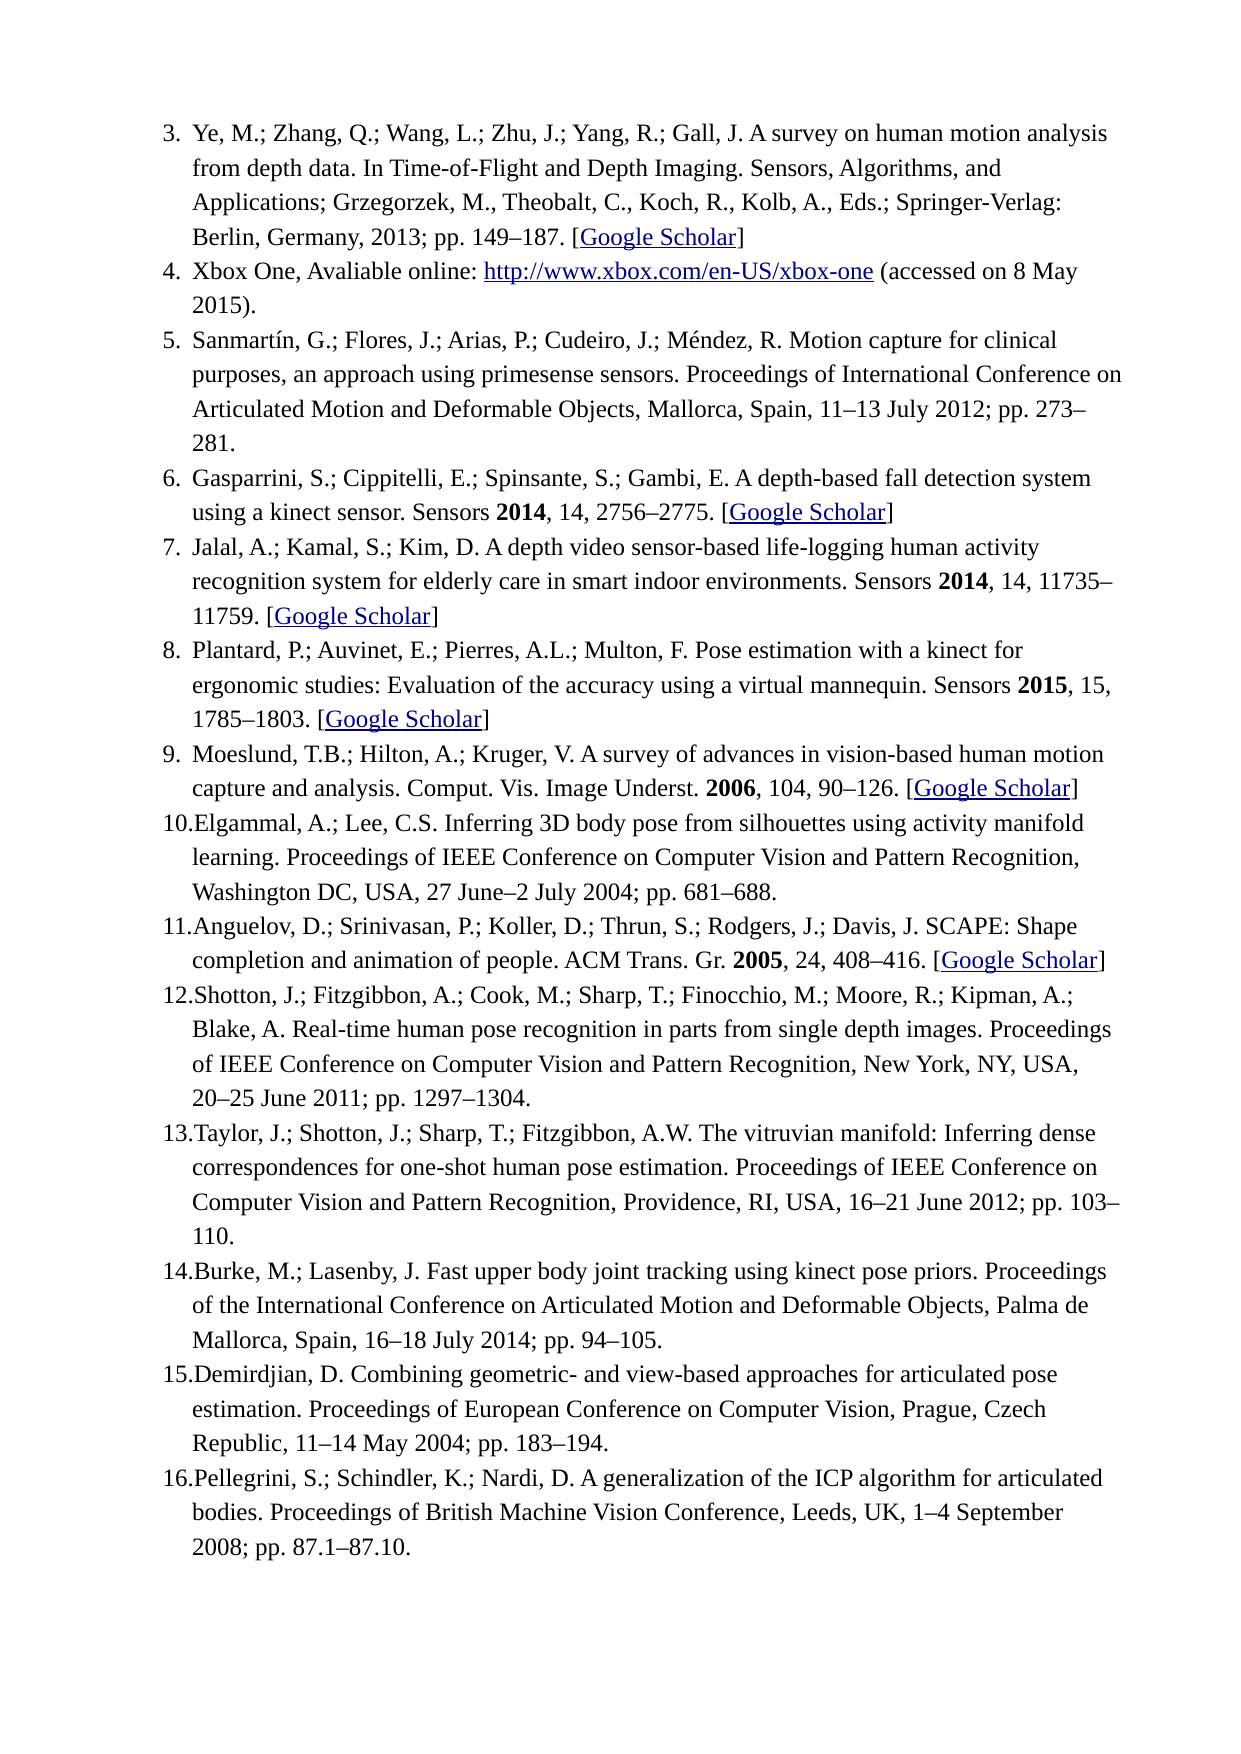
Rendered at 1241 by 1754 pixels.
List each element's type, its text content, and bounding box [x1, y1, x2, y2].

list Ye, M.; Zhang, Q.; Wang, L.; Zhu, J.; Yang, R.; Gall, J. A survey on human motion analysis from depth data. In Time-of-Flight and Depth Imaging. Sensors, Algorithms, and Applications; Grzegorzek, M., Theobalt, C., Koch, R., Kolb, A., Eds.; Springer-Verlag: Berlin, Germany, 2013; pp. 149–187. [Google Scholar] [162, 118, 1122, 250]
list Xbox One, Avaliable online: http://www.xbox.com/en-US/xbox-one (accessed on 8 May 2015). [162, 256, 1122, 319]
list Gasparrini, S.; Cippitelli, E.; Spinsante, S.; Gambi, E. A depth-based fall detection system using a kinect sensor. Sensors 2014, 14, 2756–2775. [Google Scholar] [162, 463, 1122, 526]
list Shotton, J.; Fitzgibbon, A.; Cook, M.; Sharp, T.; Finocchio, M.; Moore, R.; Kipman, A.; Blake, A. Real-time human pose recognition in parts from single depth images. Proceedings of IEEE Conference on Computer Vision and Pattern Recognition, New York, NY, USA, 20–25 June 2011; pp. 1297–1304. [162, 980, 1122, 1112]
list Jalal, A.; Kamal, S.; Kim, D. A depth video sensor-based life-logging human activity recognition system for elderly care in smart indoor environments. Sensors 2014, 14, 11735–11759. [Google Scholar] [162, 532, 1122, 629]
list Plantard, P.; Auvinet, E.; Pierres, A.L.; Multon, F. Pose estimation with a kinect for ergonomic studies: Evaluation of the accuracy using a virtual mannequin. Sensors 2015, 15, 1785–1803. [Google Scholar] [162, 635, 1122, 733]
list Moeslund, T.B.; Hilton, A.; Kruger, V. A survey of advances in vision-based human motion capture and analysis. Comput. Vis. Image Underst. 2006, 104, 90–126. [Google Scholar] [162, 739, 1122, 802]
list Burke, M.; Lasenby, J. Fast upper body joint tracking using kinect pose priors. Proceedings of the International Conference on Articulated Motion and Deformable Objects, Palma de Mallorca, Spain, 16–18 July 2014; pp. 94–105. [162, 1256, 1122, 1354]
list Elgammal, A.; Lee, C.S. Inferring 3D body pose from silhouettes using activity manifold learning. Proceedings of IEEE Conference on Computer Vision and Pattern Recognition, Washington DC, USA, 27 June–2 July 2004; pp. 681–688. [162, 808, 1122, 905]
list Sanmartín, G.; Flores, J.; Arias, P.; Cudeiro, J.; Méndez, R. Motion capture for clinical purposes, an approach using primesense sensors. Proceedings of International Conference on Articulated Motion and Deformable Objects, Mallorca, Spain, 11–13 July 2012; pp. 273–281. [162, 325, 1122, 457]
list Demirdjian, D. Combining geometric- and view-based approaches for articulated pose estimation. Proceedings of European Conference on Computer Vision, Prague, Czech Republic, 11–14 May 2004; pp. 183–194. [162, 1359, 1122, 1457]
list Pellegrini, S.; Schindler, K.; Nardi, D. A generalization of the ICP algorithm for articulated bodies. Proceedings of British Machine Vision Conference, Leeds, UK, 1–4 September 2008; pp. 87.1–87.10. [162, 1463, 1122, 1561]
list Taylor, J.; Shotton, J.; Sharp, T.; Fitzgibbon, A.W. The vitruvian manifold: Inferring dense correspondences for one-shot human pose estimation. Proceedings of IEEE Conference on Computer Vision and Pattern Recognition, Providence, RI, USA, 16–21 June 2012; pp. 103–110. [162, 1118, 1122, 1250]
list Anguelov, D.; Srinivasan, P.; Koller, D.; Thrun, S.; Rodgers, J.; Davis, J. SCAPE: Shape completion and animation of people. ACM Trans. Gr. 2005, 24, 408–416. [Google Scholar] [162, 911, 1122, 974]
